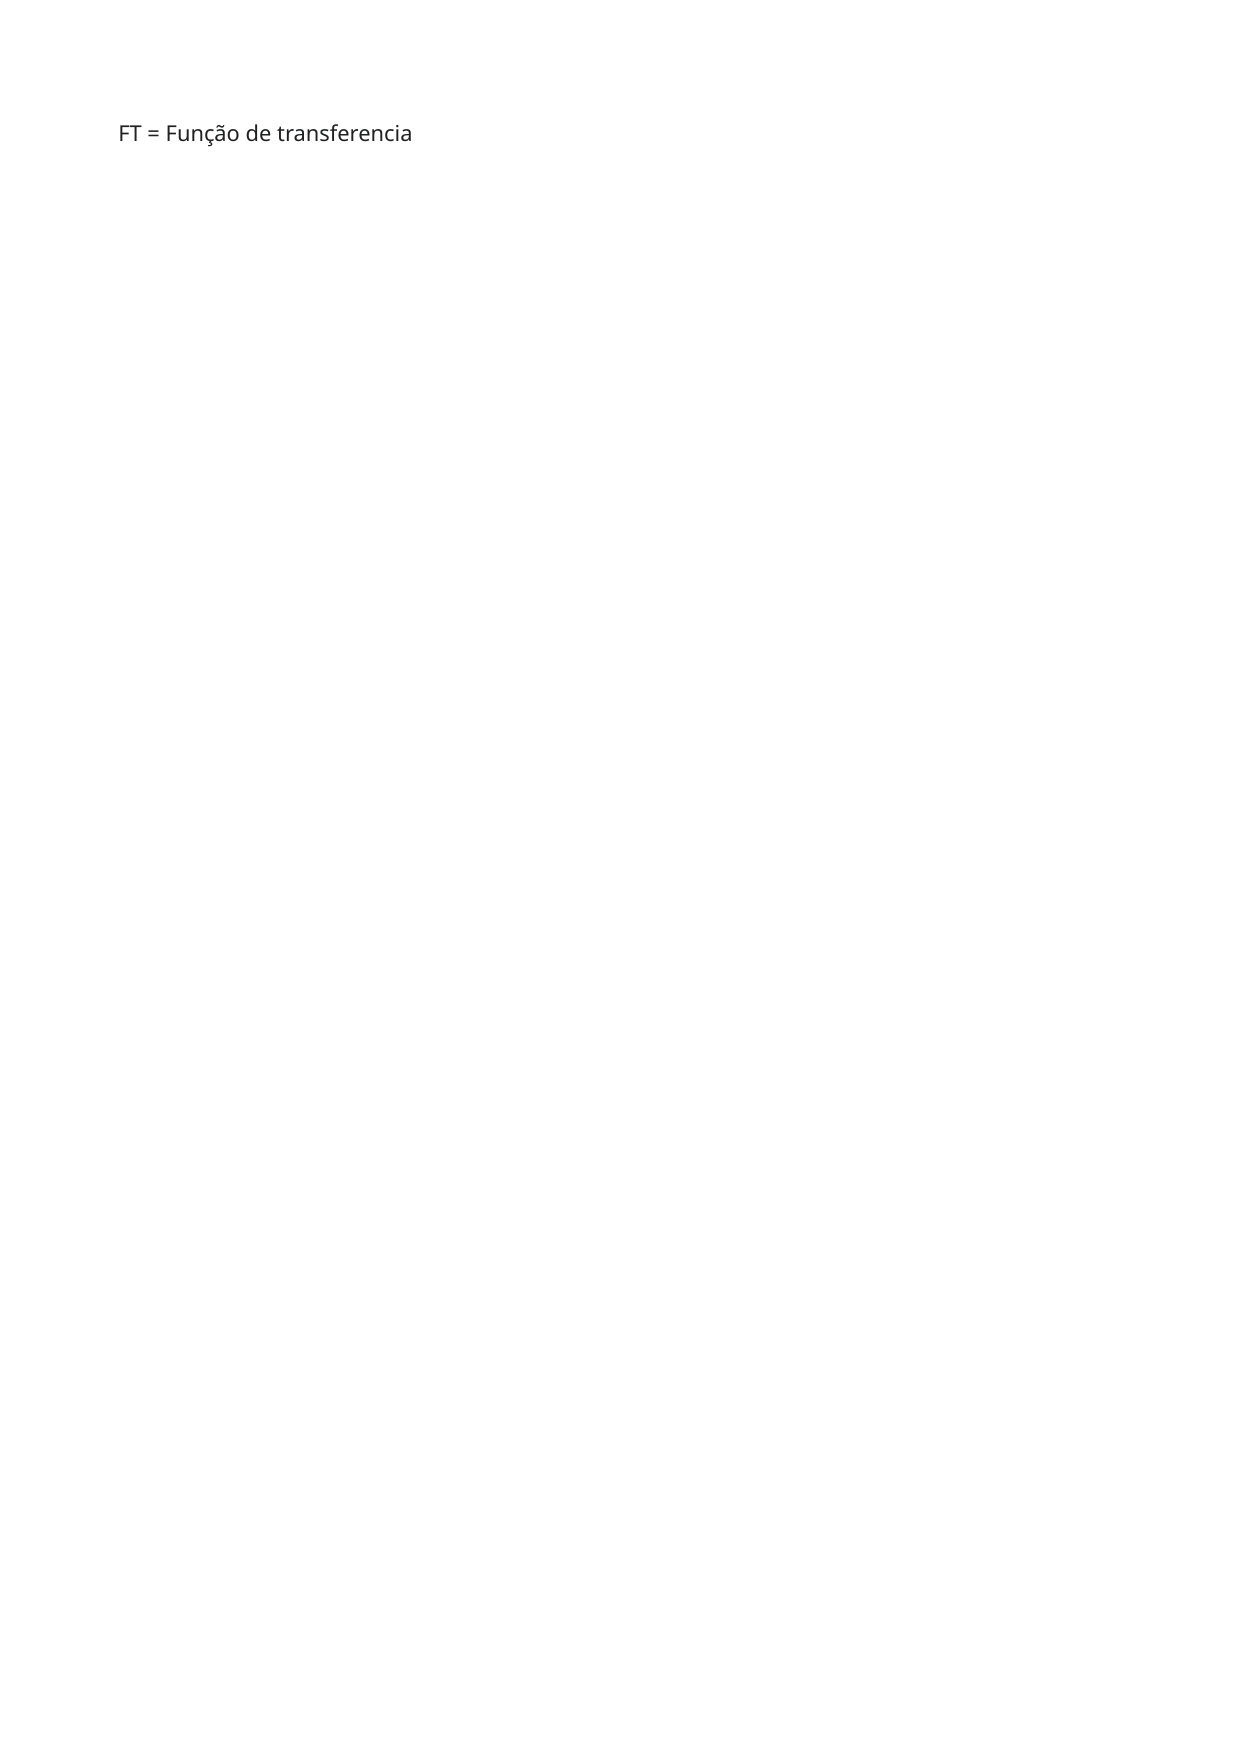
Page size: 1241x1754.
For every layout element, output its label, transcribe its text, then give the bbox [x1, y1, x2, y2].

text FT = Função de transferencia [118, 118, 1122, 148]
